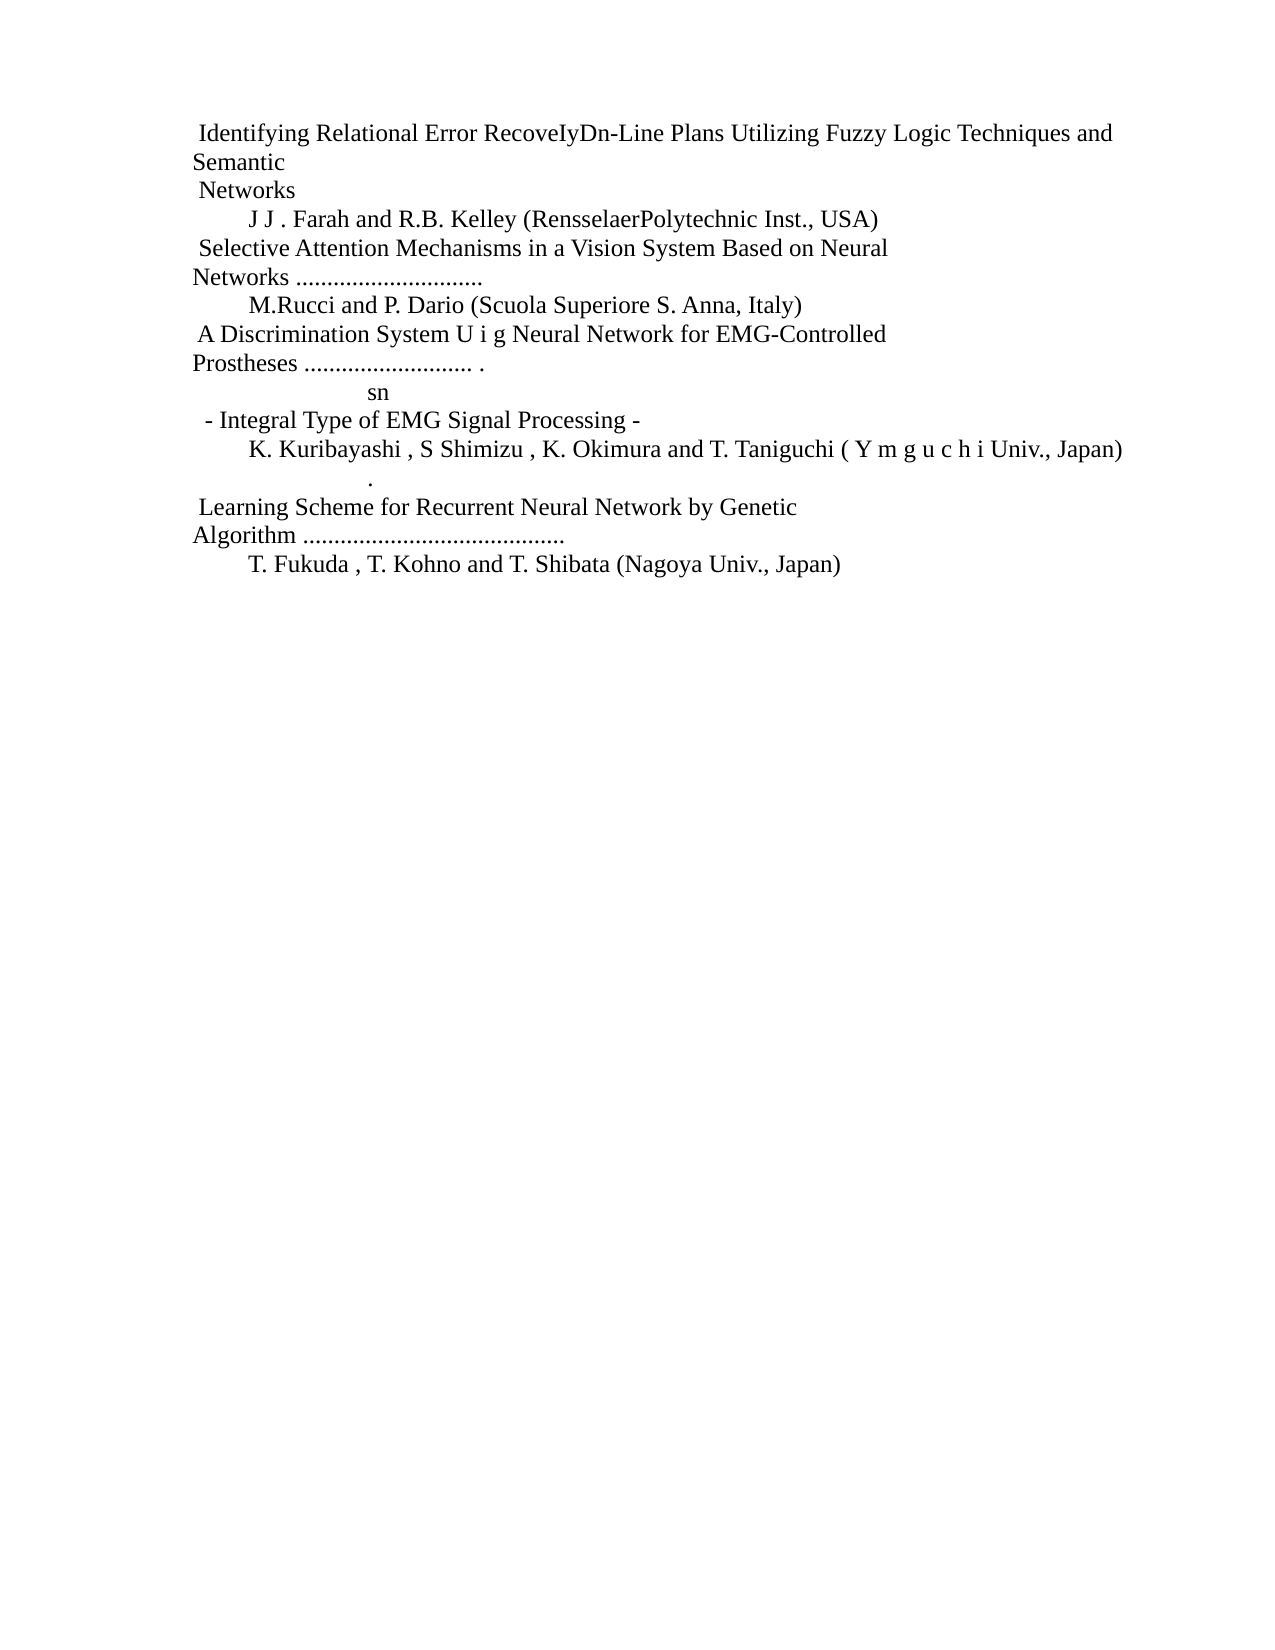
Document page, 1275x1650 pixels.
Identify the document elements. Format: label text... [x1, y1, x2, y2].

text - Integral Type of EMG Signal Processing - [192, 406, 1157, 434]
text sn [192, 377, 1157, 406]
text M.Rucci and P. Dario (Scuola Superiore S. Anna, Italy) [192, 291, 1157, 319]
text Networks [192, 176, 1157, 204]
text K. Kuribayashi , S Shimizu , K. Okimura and T. Taniguchi ( Y m g u c h i Univ., Japan) [192, 434, 1157, 463]
text A Discrimination System U i g Neural Network for EMG-Controlled Prostheses ........................... . [192, 319, 1157, 377]
text Identifying Relational Error RecoveIyDn-Line Plans Utilizing Fuzzy Logic Techniques and Semantic [192, 118, 1157, 176]
text Selective Attention Mechanisms in a Vision System Based on Neural Networks .............................. [192, 233, 1157, 291]
text Learning Scheme for Recurrent Neural Network by Genetic Algorithm .......................................... [192, 492, 1157, 549]
text . [192, 463, 1157, 492]
text T. Fukuda , T. Kohno and T. Shibata (Nagoya Univ., Japan) [192, 549, 1157, 578]
text J J . Farah and R.B. Kelley (RensselaerPolytechnic Inst., USA) [192, 204, 1157, 233]
